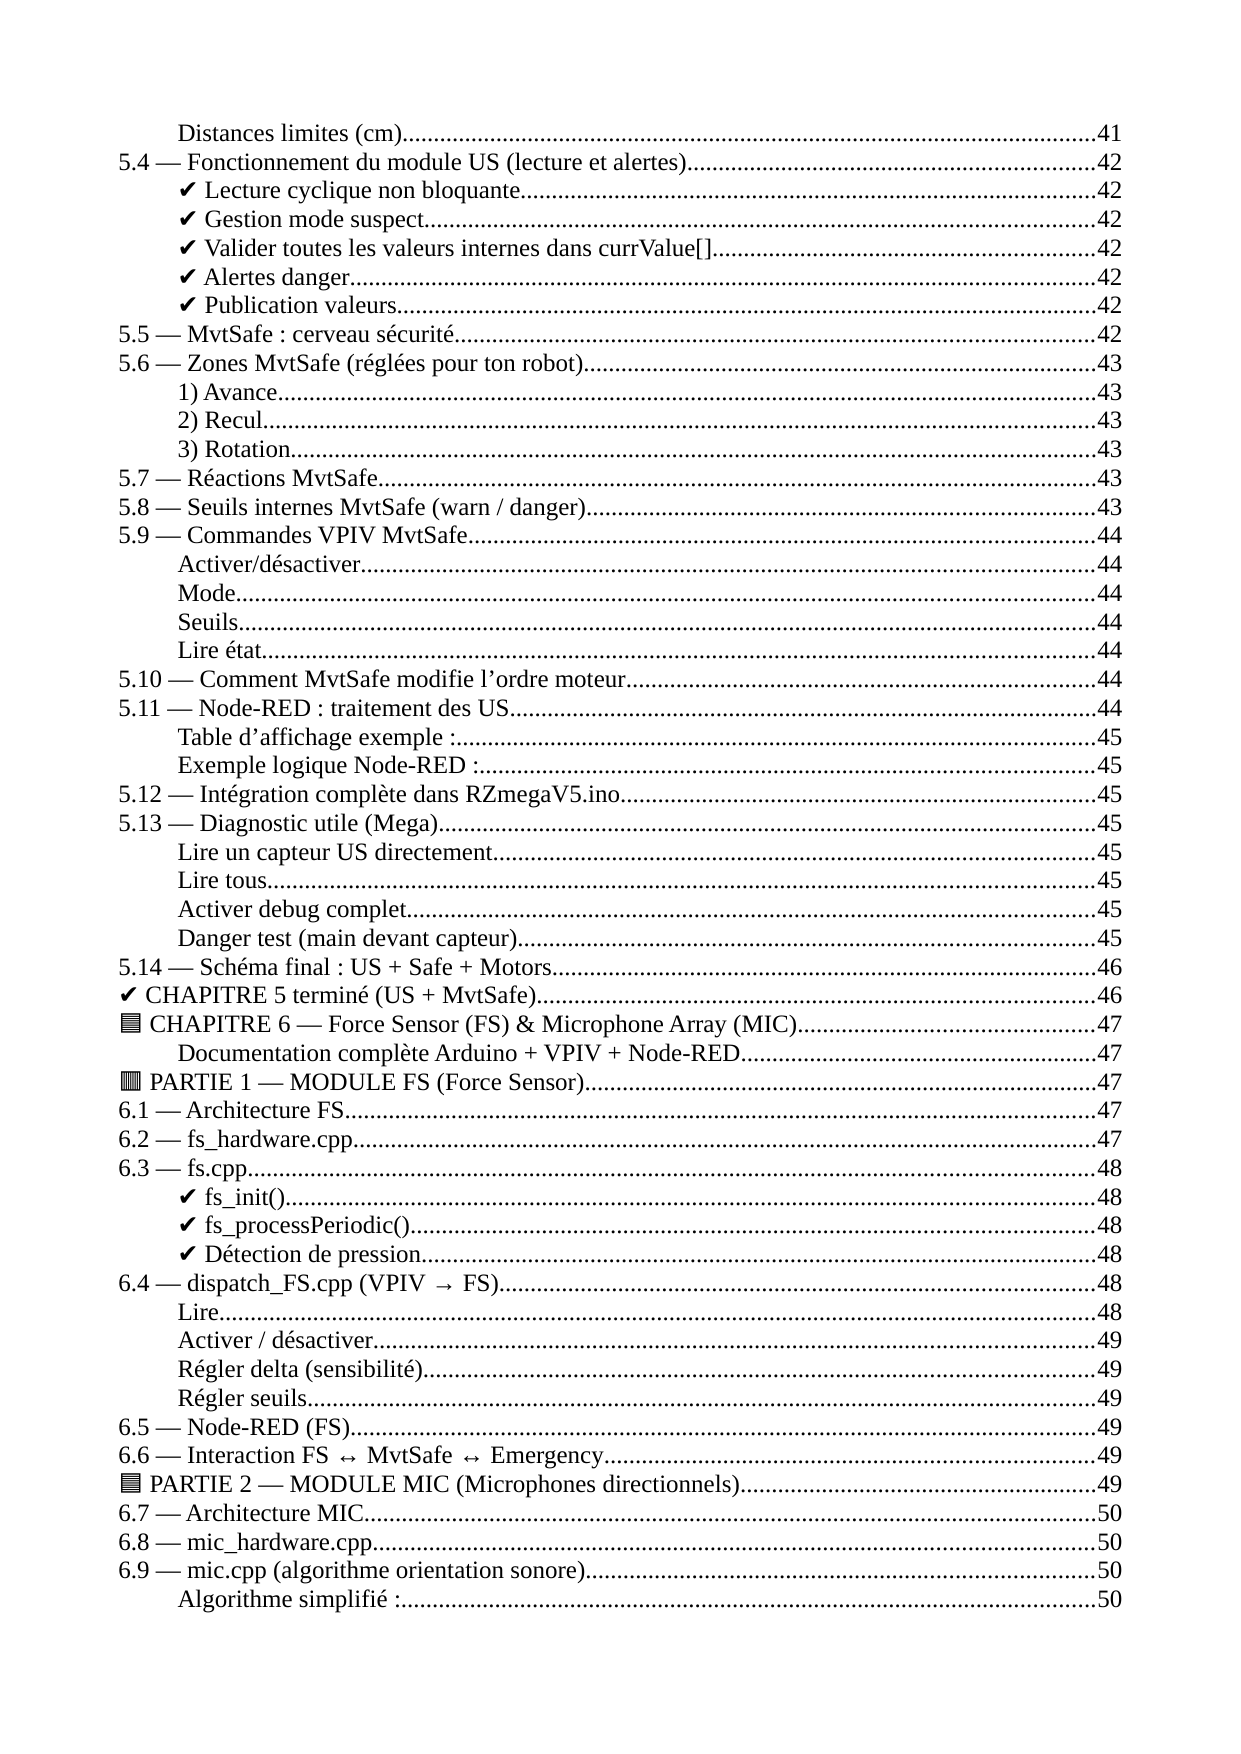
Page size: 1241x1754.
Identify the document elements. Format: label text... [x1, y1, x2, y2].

text Exemple logique Node-RED : 45 [177, 751, 1122, 779]
text Seuils 44 [177, 607, 1122, 636]
text 5.13 — Diagnostic utile (Mega) 45 [118, 808, 1122, 837]
text 5.6 — Zones MvtSafe (réglées pour ton robot) 43 [118, 348, 1122, 377]
text ✔️ Publication valeurs 42 [177, 291, 1122, 319]
text 5.14 — Schéma final : US + Safe + Motors 46 [118, 952, 1122, 981]
text 5.7 — Réactions MvtSafe 43 [118, 463, 1122, 492]
text ✔️ CHAPITRE 5 terminé (US + MvtSafe) 46 [118, 981, 1122, 1009]
text 6.5 — Node-RED (FS) 49 [118, 1412, 1122, 1441]
text Lire tous 45 [177, 866, 1122, 894]
text 1) Avance 43 [177, 377, 1122, 406]
text Lire état 44 [177, 636, 1122, 664]
text 5.5 — MvtSafe : cerveau sécurité 42 [118, 319, 1122, 348]
text 6.6 — Interaction FS ↔ MvtSafe ↔ Emergency 49 [118, 1441, 1122, 1469]
text Activer/désactiver 44 [177, 549, 1122, 578]
text 5.8 — Seuils internes MvtSafe (warn / danger) 43 [118, 492, 1122, 521]
text Activer debug complet 45 [177, 894, 1122, 923]
text Distances limites (cm) 41 [177, 118, 1122, 147]
text Algorithme simplifié : 50 [177, 1584, 1122, 1613]
text 🟦 CHAPITRE 6 — Force Sensor (FS) & Microphone Array (MIC) 47 [118, 1009, 1122, 1038]
text Activer / désactiver 49 [177, 1326, 1122, 1354]
text ✔️ Détection de pression 48 [177, 1239, 1122, 1268]
text 5.9 — Commandes VPIV MvtSafe 44 [118, 521, 1122, 549]
text ✔️ Alertes danger 42 [177, 262, 1122, 291]
text 🟦 PARTIE 2 — MODULE MIC (Microphones directionnels) 49 [118, 1469, 1122, 1498]
text 6.9 — mic.cpp (algorithme orientation sonore) 50 [118, 1556, 1122, 1584]
text Mode 44 [177, 578, 1122, 607]
text Régler delta (sensibilité) 49 [177, 1354, 1122, 1383]
text Lire 48 [177, 1297, 1122, 1326]
text Table d’affichage exemple : 45 [177, 722, 1122, 751]
text 6.1 — Architecture FS 47 [118, 1096, 1122, 1124]
text 5.4 — Fonctionnement du module US (lecture et alertes) 42 [118, 147, 1122, 176]
text Danger test (main devant capteur) 45 [177, 923, 1122, 952]
text 5.11 — Node-RED : traitement des US 44 [118, 693, 1122, 722]
text 3) Rotation 43 [177, 434, 1122, 463]
text 2) Recul 43 [177, 406, 1122, 434]
text ✔️ fs_processPeriodic() 48 [177, 1211, 1122, 1239]
text ✔️ Lecture cyclique non bloquante 42 [177, 176, 1122, 204]
text Lire un capteur US directement 45 [177, 837, 1122, 866]
text ✔️ Gestion mode suspect 42 [177, 204, 1122, 233]
text ✔️ fs_init() 48 [177, 1182, 1122, 1211]
text 6.4 — dispatch_FS.cpp (VPIV → FS) 48 [118, 1268, 1122, 1297]
text ✔️ Valider toutes les valeurs internes dans currValue[] 42 [177, 233, 1122, 262]
text 6.7 — Architecture MIC 50 [118, 1498, 1122, 1527]
text Documentation complète Arduino + VPIV + Node-RED 47 [177, 1038, 1122, 1067]
text Régler seuils 49 [177, 1383, 1122, 1412]
text 6.3 — fs.cpp 48 [118, 1153, 1122, 1182]
text 🟥 PARTIE 1 — MODULE FS (Force Sensor) 47 [118, 1067, 1122, 1096]
text 6.8 — mic_hardware.cpp 50 [118, 1527, 1122, 1556]
text 6.2 — fs_hardware.cpp 47 [118, 1124, 1122, 1153]
text 5.10 — Comment MvtSafe modifie l’ordre moteur 44 [118, 664, 1122, 693]
text 5.12 — Intégration complète dans RZmegaV5.ino 45 [118, 779, 1122, 808]
